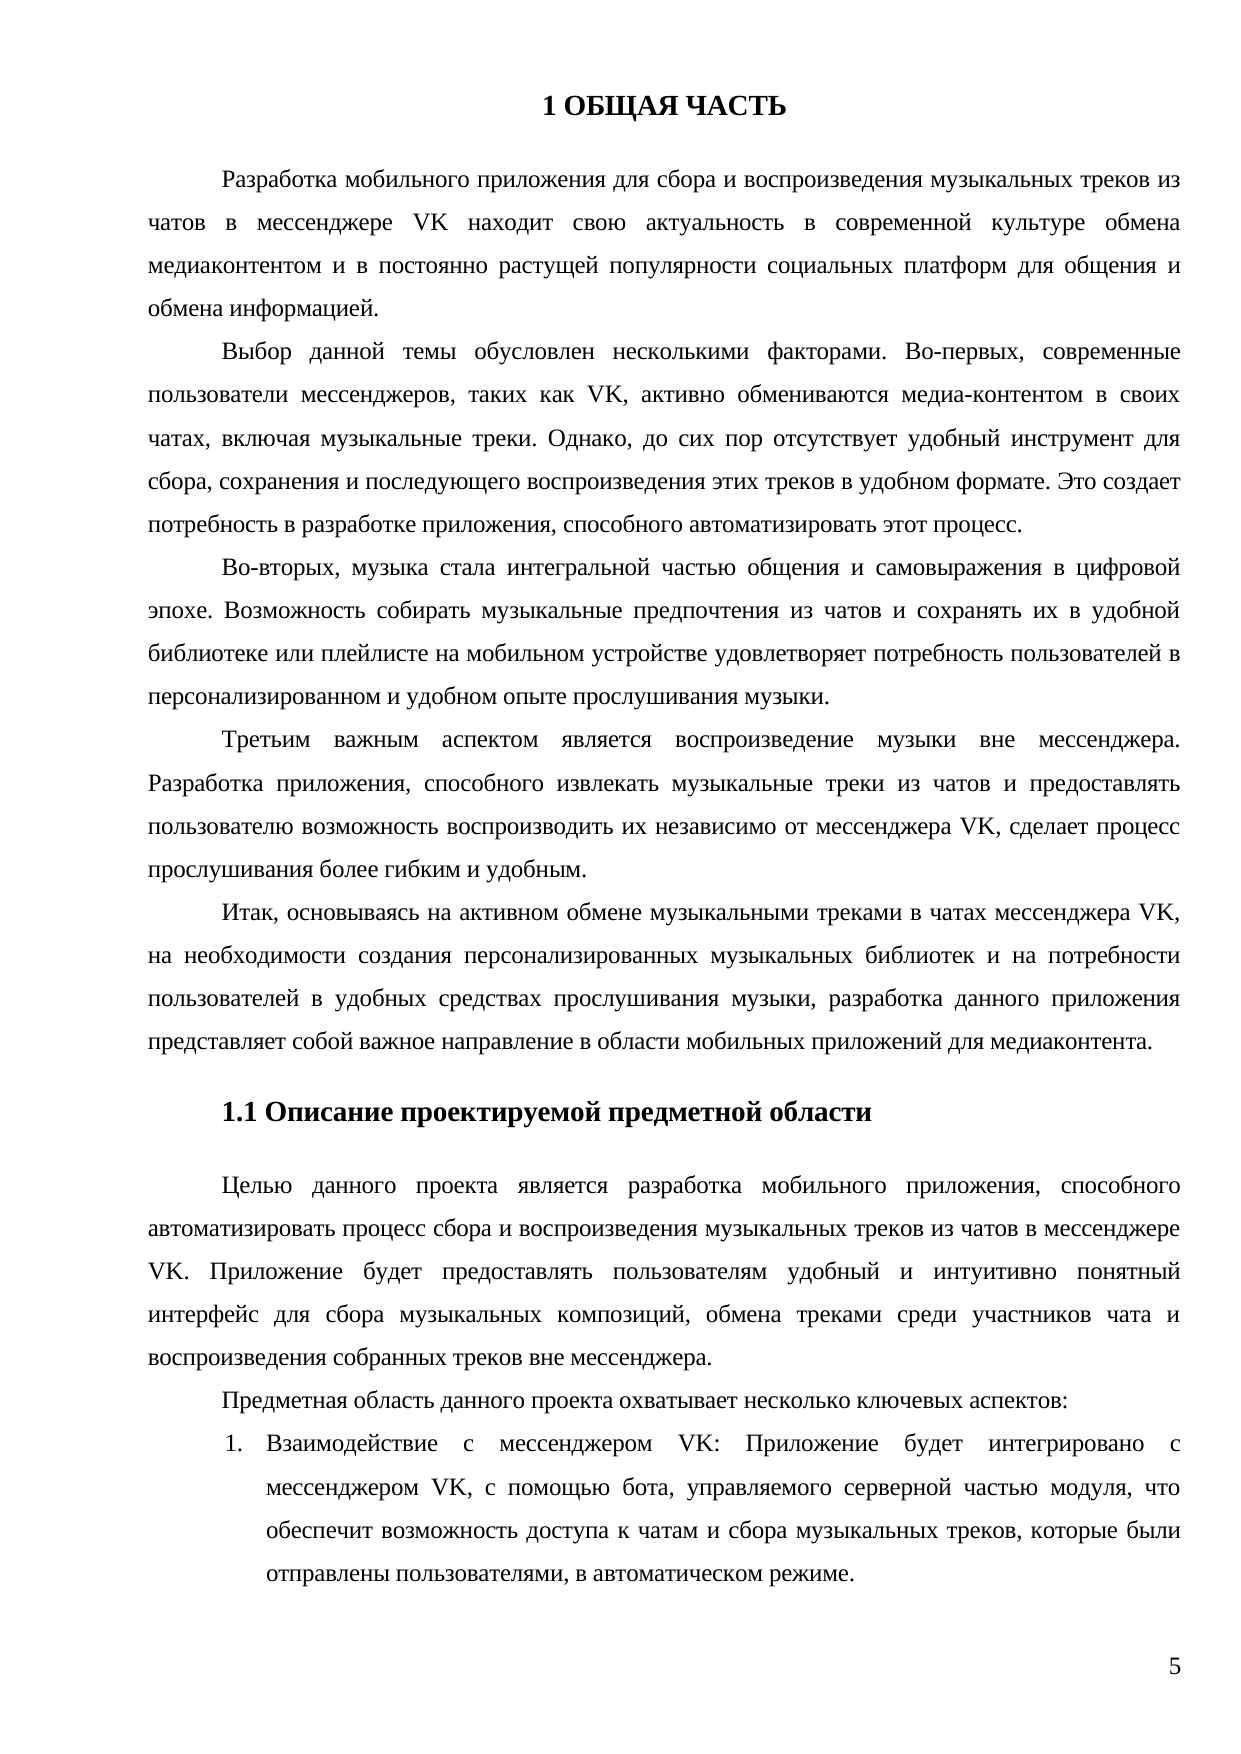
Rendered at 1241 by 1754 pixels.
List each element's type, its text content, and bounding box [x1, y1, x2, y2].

list Взаимодействие с мессенджером VK: Приложение будет интегрировано с мессенджером VK, с помощью бота, управляемого серверной частью модуля, что обеспечит возможность доступа к чатам и сбора музыкальных треков, которые были отправлены пользователями, в автоматическом режиме. [224, 1428, 1181, 1587]
subtitle 1.1 Описание проектируемой предметной области [148, 1094, 1181, 1128]
text Целью данного проекта является разработка мобильного приложения, способного автоматизировать процесс сбора и воспроизведения музыкальных треков из чатов в мессенджере VK. Приложение будет предоставлять пользователям удобный и интуитивно понятный интерфейс для сбора музыкальных композиций, обмена треками среди участников чата и воспроизведения собранных треков вне мессенджера. [148, 1170, 1181, 1371]
text Предметная область данного проекта охватывает несколько ключевых аспектов: [148, 1385, 1181, 1414]
text Итак, основываясь на активном обмене музыкальными треками в чатах мессенджера VK, на необходимости создания персонализированных музыкальных библиотек и на потребности пользователей в удобных средствах прослушивания музыки, разработка данного приложения представляет собой важное направление в области мобильных приложений для медиаконтента. [148, 897, 1181, 1055]
text Третьим важным аспектом является воспроизведение музыки вне мессенджера. Разработка приложения, способного извлекать музыкальные треки из чатов и предоставлять пользователю возможность воспроизводить их независимо от мессенджера VK, сделает процесс прослушивания более гибким и удобным. [148, 724, 1181, 883]
subtitle 1 Общая часть [148, 88, 1181, 122]
text Разработка мобильного приложения для сбора и воспроизведения музыкальных треков из чатов в мессенджере VK находит свою актуальность в современной культуре обмена медиаконтентом и в постоянно растущей популярности социальных платформ для общения и обмена информацией. [148, 164, 1181, 322]
text Выбор данной темы обусловлен несколькими факторами. Во-первых, современные пользователи мессенджеров, таких как VK, активно обмениваются медиа-контентом в своих чатах, включая музыкальные треки. Однако, до сих пор отсутствует удобный инструмент для сбора, сохранения и последующего воспроизведения этих треков в удобном формате. Это создает потребность в разработке приложения, способного автоматизировать этот процесс. [148, 336, 1181, 538]
text Во-вторых, музыка стала интегральной частью общения и самовыражения в цифровой эпохе. Возможность собирать музыкальные предпочтения из чатов и сохранять их в удобной библиотеке или плейлисте на мобильном устройстве удовлетворяет потребность пользователей в персонализированном и удобном опыте прослушивания музыки. [148, 552, 1181, 710]
